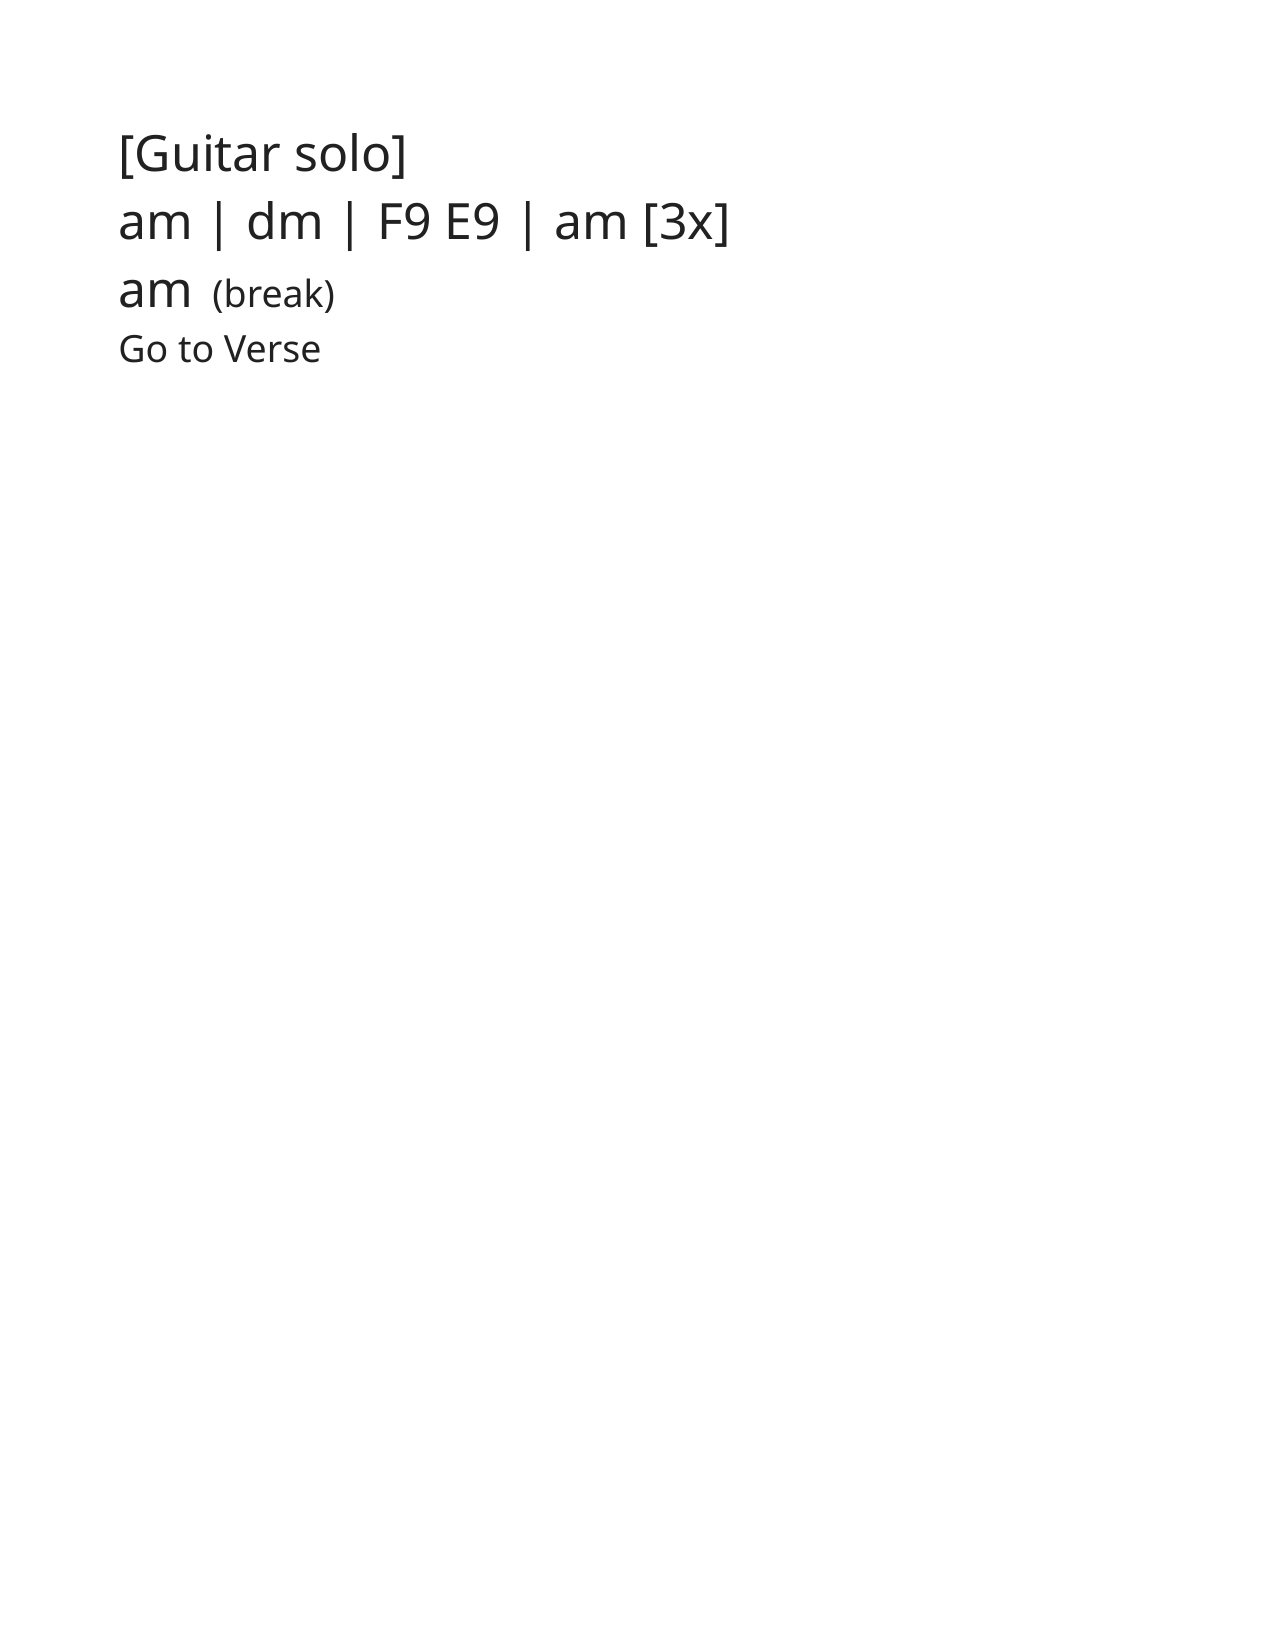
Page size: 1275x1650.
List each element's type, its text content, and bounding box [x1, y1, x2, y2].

text Go to Verse [118, 322, 1157, 373]
text am (break) [118, 254, 1157, 322]
text am | dm | F9 E9 | am [3x] [118, 186, 1157, 254]
text [Guitar solo] [118, 118, 1157, 186]
